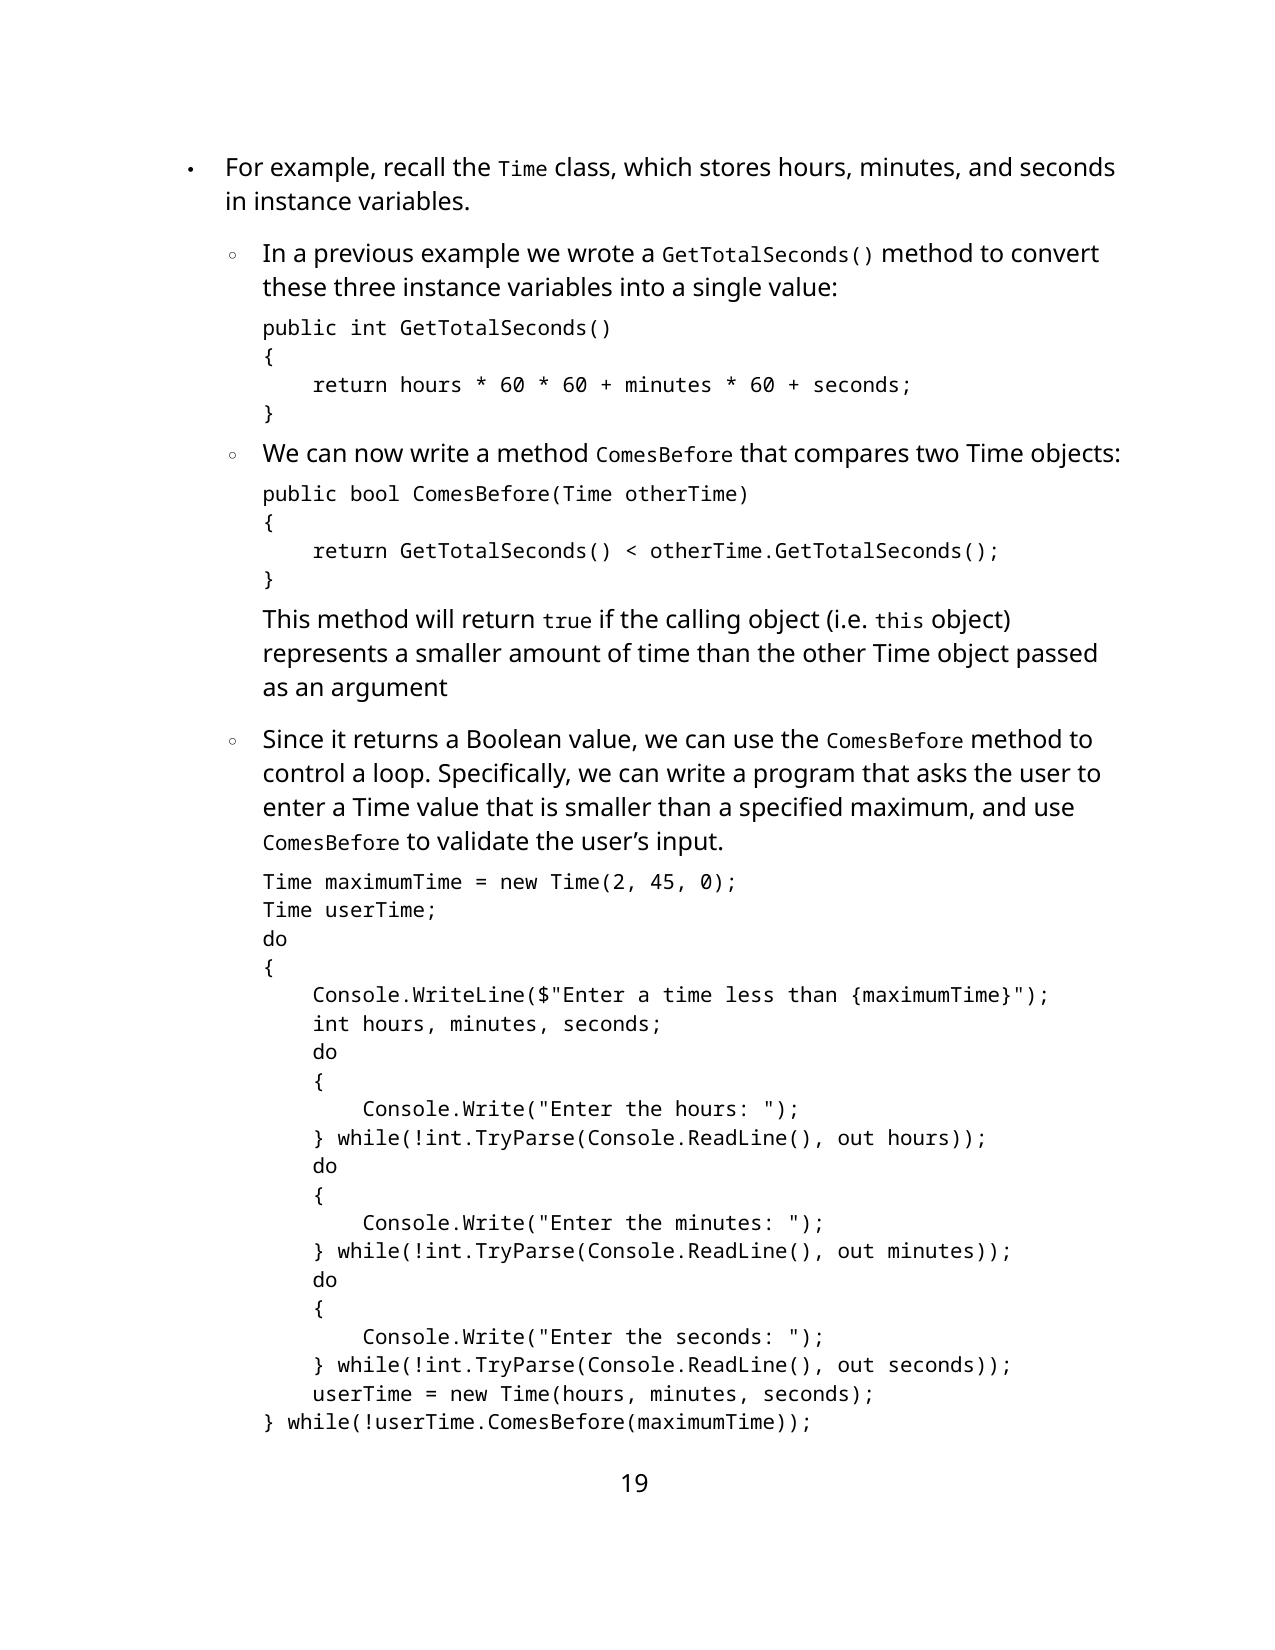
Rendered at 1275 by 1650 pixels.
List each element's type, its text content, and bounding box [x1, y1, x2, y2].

list public int GetTotalSeconds() [225, 313, 1125, 342]
list do [225, 1265, 1125, 1293]
list { [225, 342, 1125, 370]
list } [225, 564, 1125, 593]
list { [225, 1180, 1125, 1208]
list Console.WriteLine($"Enter a time less than {maximumTime}"); [225, 981, 1125, 1009]
list } while(!int.TryParse(Console.ReadLine(), out seconds)); [225, 1350, 1125, 1379]
list Console.Write("Enter the seconds: "); [225, 1322, 1125, 1350]
list { [225, 952, 1125, 981]
list { [225, 1066, 1125, 1094]
list do [225, 1037, 1125, 1066]
list In a previous example we wrote a GetTotalSeconds() method to convert these three instance variables into a single value: [225, 236, 1125, 304]
list This method will return true if the calling object (i.e. this object) represents a smaller amount of time than the other Time object passed as an argument [225, 602, 1125, 704]
list return hours * 60 * 60 + minutes * 60 + seconds; [225, 370, 1125, 398]
list Time maximumTime = new Time(2, 45, 0); [225, 867, 1125, 895]
list return GetTotalSeconds() < otherTime.GetTotalSeconds(); [225, 536, 1125, 564]
list } [225, 398, 1125, 427]
list } while(!int.TryParse(Console.ReadLine(), out hours)); [225, 1123, 1125, 1151]
list public bool ComesBefore(Time otherTime) [225, 479, 1125, 507]
list We can now write a method ComesBefore that compares two Time objects: [225, 436, 1125, 470]
list Since it returns a Boolean value, we can use the ComesBefore method to control a loop. Specifically, we can write a program that asks the user to enter a Time value that is smaller than a specified maximum, and use ComesBefore to validate the user’s input. [225, 722, 1125, 858]
list Console.Write("Enter the minutes: "); [225, 1208, 1125, 1237]
list userTime = new Time(hours, minutes, seconds); [225, 1379, 1125, 1407]
list } while(!userTime.ComesBefore(maximumTime)); [225, 1407, 1125, 1436]
list do [225, 924, 1125, 952]
list { [225, 1293, 1125, 1322]
list Time userTime; [225, 895, 1125, 924]
list { [225, 507, 1125, 536]
list } while(!int.TryParse(Console.ReadLine(), out minutes)); [225, 1237, 1125, 1265]
list Console.Write("Enter the hours: "); [225, 1094, 1125, 1123]
list do [225, 1151, 1125, 1180]
list int hours, minutes, seconds; [225, 1009, 1125, 1037]
list For example, recall the Time class, which stores hours, minutes, and seconds in instance variables. [187, 150, 1125, 218]
